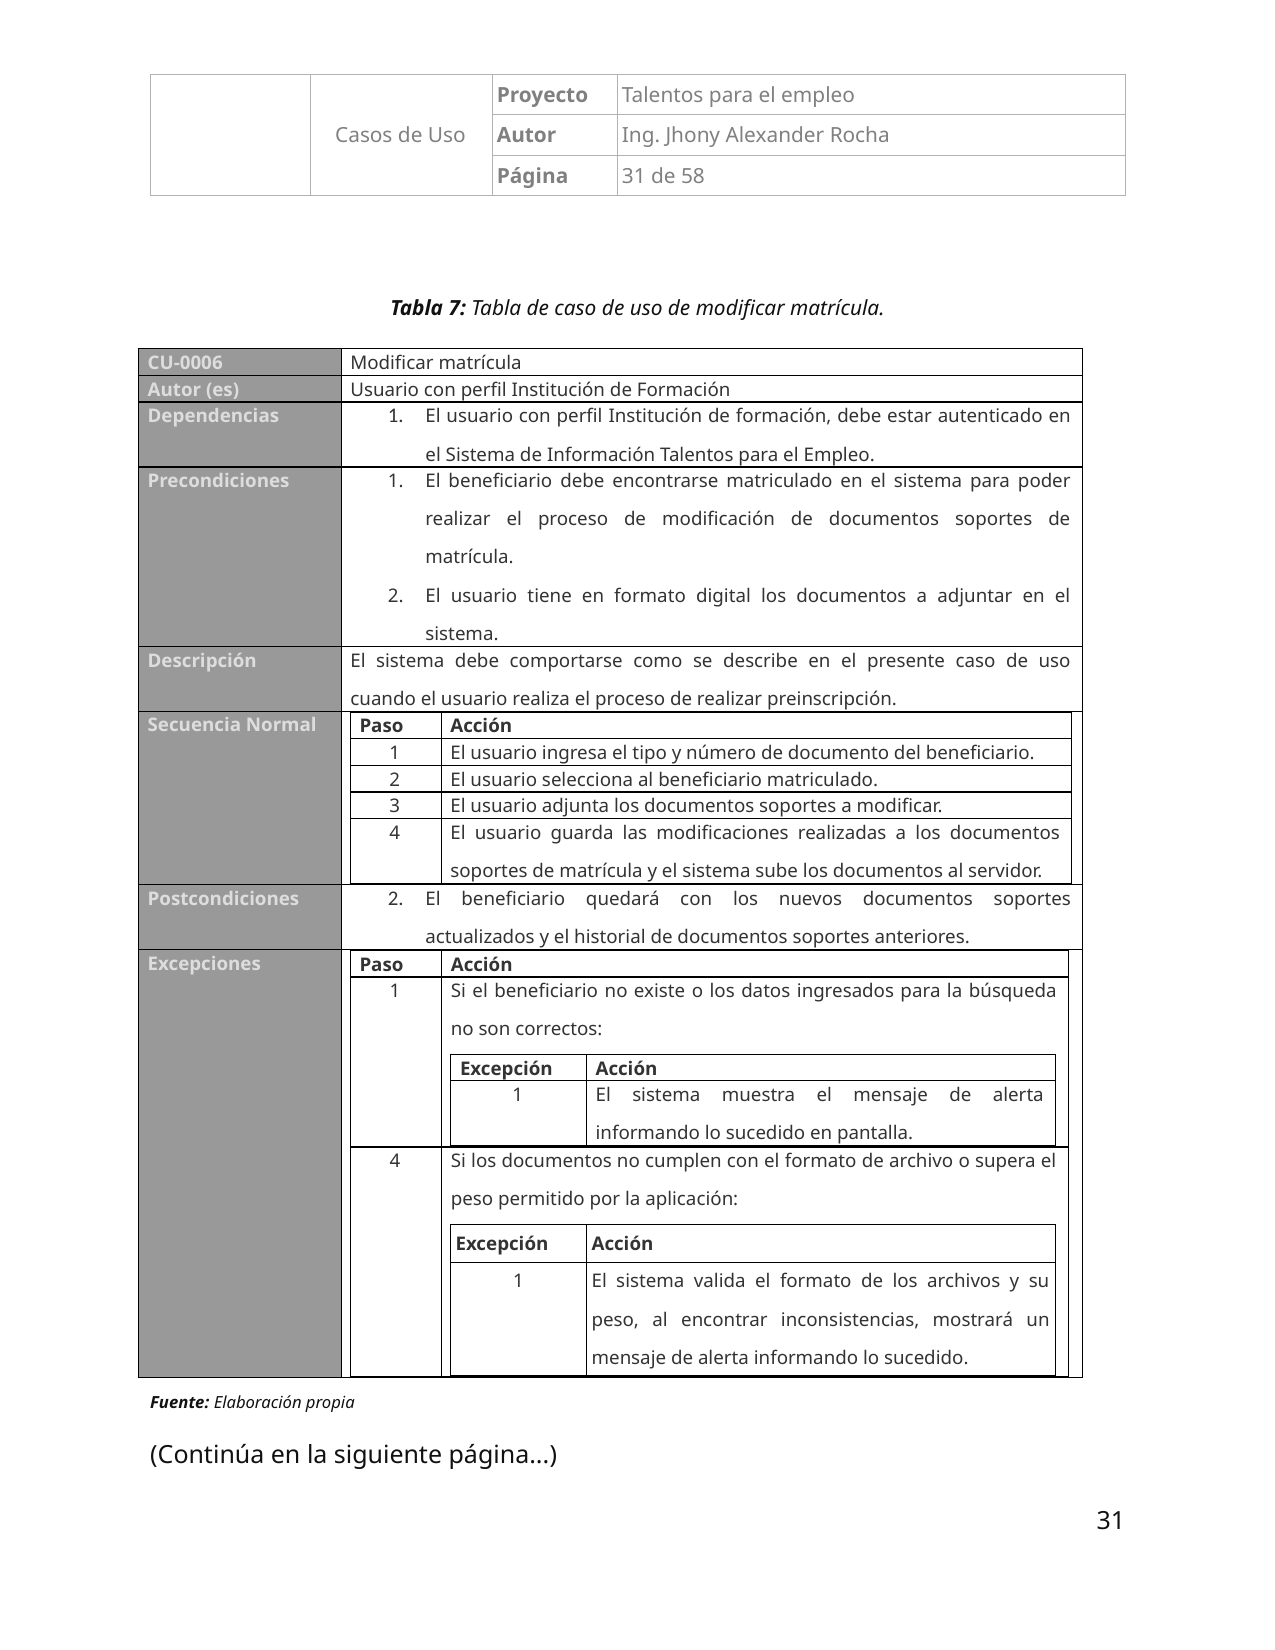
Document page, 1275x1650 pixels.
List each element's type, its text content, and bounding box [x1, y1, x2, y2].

table_header Paso [351, 713, 441, 738]
table_header CU-0006 [139, 349, 341, 375]
table_cell [1069, 950, 1082, 1377]
table_header Acción [442, 713, 1071, 738]
table_cell El usuario con perfil Institución de formación, debe estar autenticado en el Sistema de Información Talentos para el Empleo. [342, 403, 1082, 466]
table_cell Precondiciones [139, 468, 341, 646]
table_cell El sistema muestra el mensaje de alerta informando lo sucedido en pantalla. [587, 1081, 1055, 1145]
table_cell 1 [451, 1263, 586, 1375]
table_cell 4 [351, 819, 441, 883]
table_header Acción [587, 1225, 1055, 1261]
table_cell El usuario adjunta los documentos soportes a modificar. [442, 793, 1071, 818]
table_cell El beneficiario debe encontrarse matriculado en el sistema para poder realizar el proceso de modificación de documentos soportes de matrícula. El usuario tiene en formato digital los documentos a adjuntar en el sistema. [342, 468, 1082, 646]
text Tabla 7: Tabla de caso de uso de modificar matrícula. [150, 293, 1125, 322]
table_cell [342, 712, 350, 884]
table_cell Excepciones [139, 950, 341, 1377]
table_cell [1072, 712, 1082, 884]
table_cell Usuario con perfil Institución de Formación [342, 376, 1082, 401]
table_cell Si el beneficiario no existe o los datos ingresados para la búsqueda no son correctos: [442, 978, 1068, 1146]
table_cell Descripción [139, 647, 341, 711]
table_cell Dependencias [139, 403, 341, 466]
text (Continúa en la siguiente página...) [150, 1437, 1125, 1471]
table_cell [342, 950, 350, 1377]
text Fuente: Elaboración propia [150, 1391, 1125, 1413]
table_cell El usuario guarda las modificaciones realizadas a los documentos soportes de matrícula y el sistema sube los documentos al servidor. [442, 819, 1071, 883]
table_cell 1 [351, 739, 441, 765]
table_header Acción [587, 1055, 1055, 1080]
table_cell 2 [351, 766, 441, 791]
table_cell El beneficiario quedará con los nuevos documentos soportes actualizados y el historial de documentos soportes anteriores. [342, 885, 1082, 949]
table_cell 4 [351, 1148, 441, 1376]
table_cell Autor (es) [139, 376, 341, 401]
table_header Modificar matrícula [342, 349, 1082, 375]
table_cell 1 [451, 1081, 586, 1145]
table_cell El sistema debe comportarse como se describe en el presente caso de uso cuando el usuario realiza el proceso de realizar preinscripción. [342, 647, 1082, 711]
table_cell 3 [351, 793, 441, 818]
table_header Excepción [451, 1055, 586, 1080]
table_header Paso [351, 951, 441, 976]
table_cell Si los documentos no cumplen con el formato de archivo o supera el peso permitido por la aplicación: [442, 1148, 1068, 1376]
table_cell El usuario ingresa el tipo y número de documento del beneficiario. [442, 739, 1071, 765]
table_cell Secuencia Normal [139, 712, 341, 884]
table_cell Postcondiciones [139, 885, 341, 949]
table_header Excepción [451, 1225, 586, 1261]
table_cell El sistema valida el formato de los archivos y su peso, al encontrar inconsistencias, mostrará un mensaje de alerta informando lo sucedido. [587, 1263, 1055, 1375]
table_cell El usuario selecciona al beneficiario matriculado. [442, 766, 1071, 791]
table_cell 1 [351, 978, 441, 1146]
table_header Acción [442, 951, 1068, 976]
